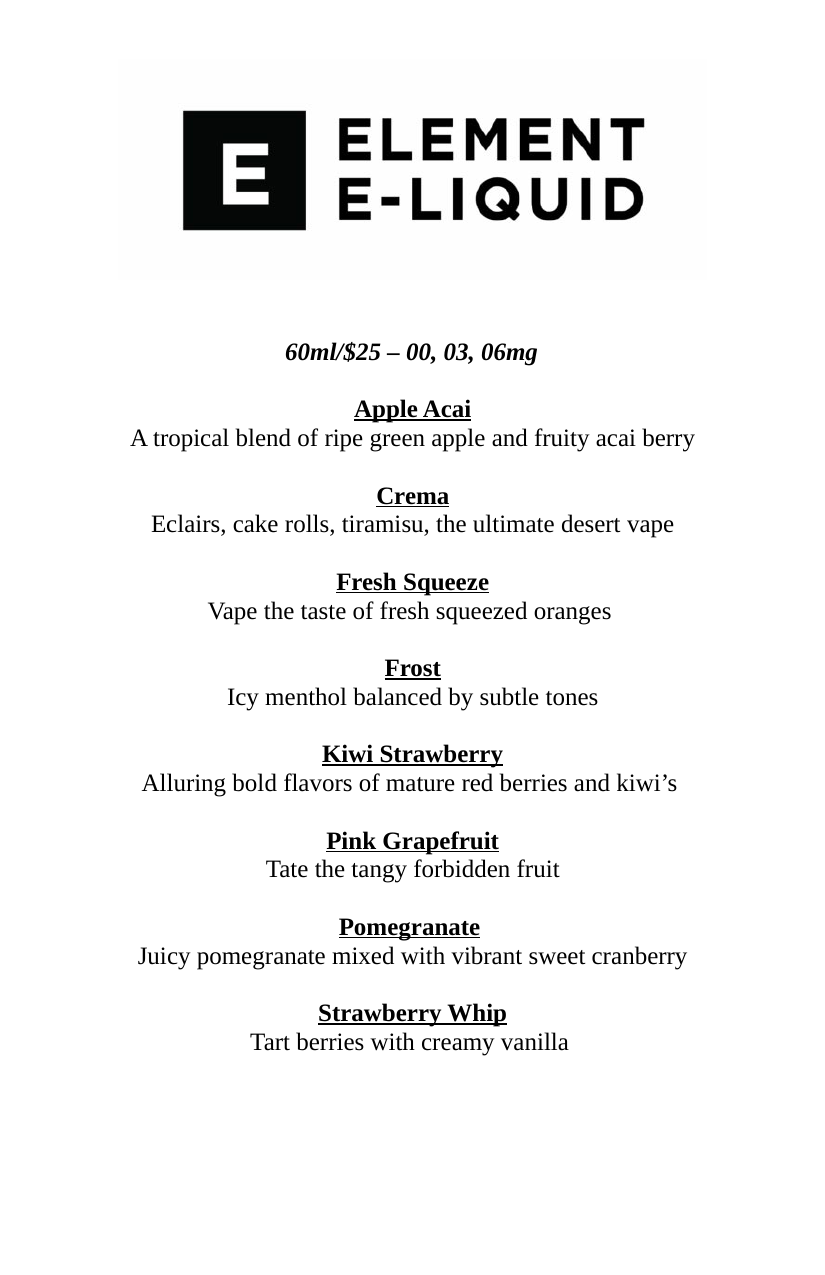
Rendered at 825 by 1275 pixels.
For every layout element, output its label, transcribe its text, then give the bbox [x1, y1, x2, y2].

text Fresh Squeeze [118, 567, 707, 596]
text Pomegranate [118, 912, 707, 941]
text Juicy pomegranate mixed with vibrant sweet cranberry [118, 941, 707, 969]
text 60ml/$25 – 00, 03, 06mg [118, 337, 707, 366]
text A tropical blend of ripe green apple and fruity acai berry [118, 423, 707, 452]
text Strawberry Whip [118, 998, 707, 1027]
text Kiwi Strawberry [118, 739, 707, 768]
text Alluring bold flavors of mature red berries and kiwi’s [118, 768, 707, 797]
text Vape the taste of fresh squeezed oranges [118, 596, 707, 624]
text Tart berries with creamy vanilla [118, 1027, 707, 1056]
text Icy menthol balanced by subtle tones [118, 682, 707, 711]
text Apple Acai [118, 394, 707, 423]
picture [118, 59, 707, 280]
text Crema [118, 481, 707, 509]
text Pink Grapefruit [118, 826, 707, 854]
text Tate the tangy forbidden fruit [118, 854, 707, 883]
text Eclairs, cake rolls, tiramisu, the ultimate desert vape [118, 509, 707, 538]
text Frost [118, 653, 707, 682]
